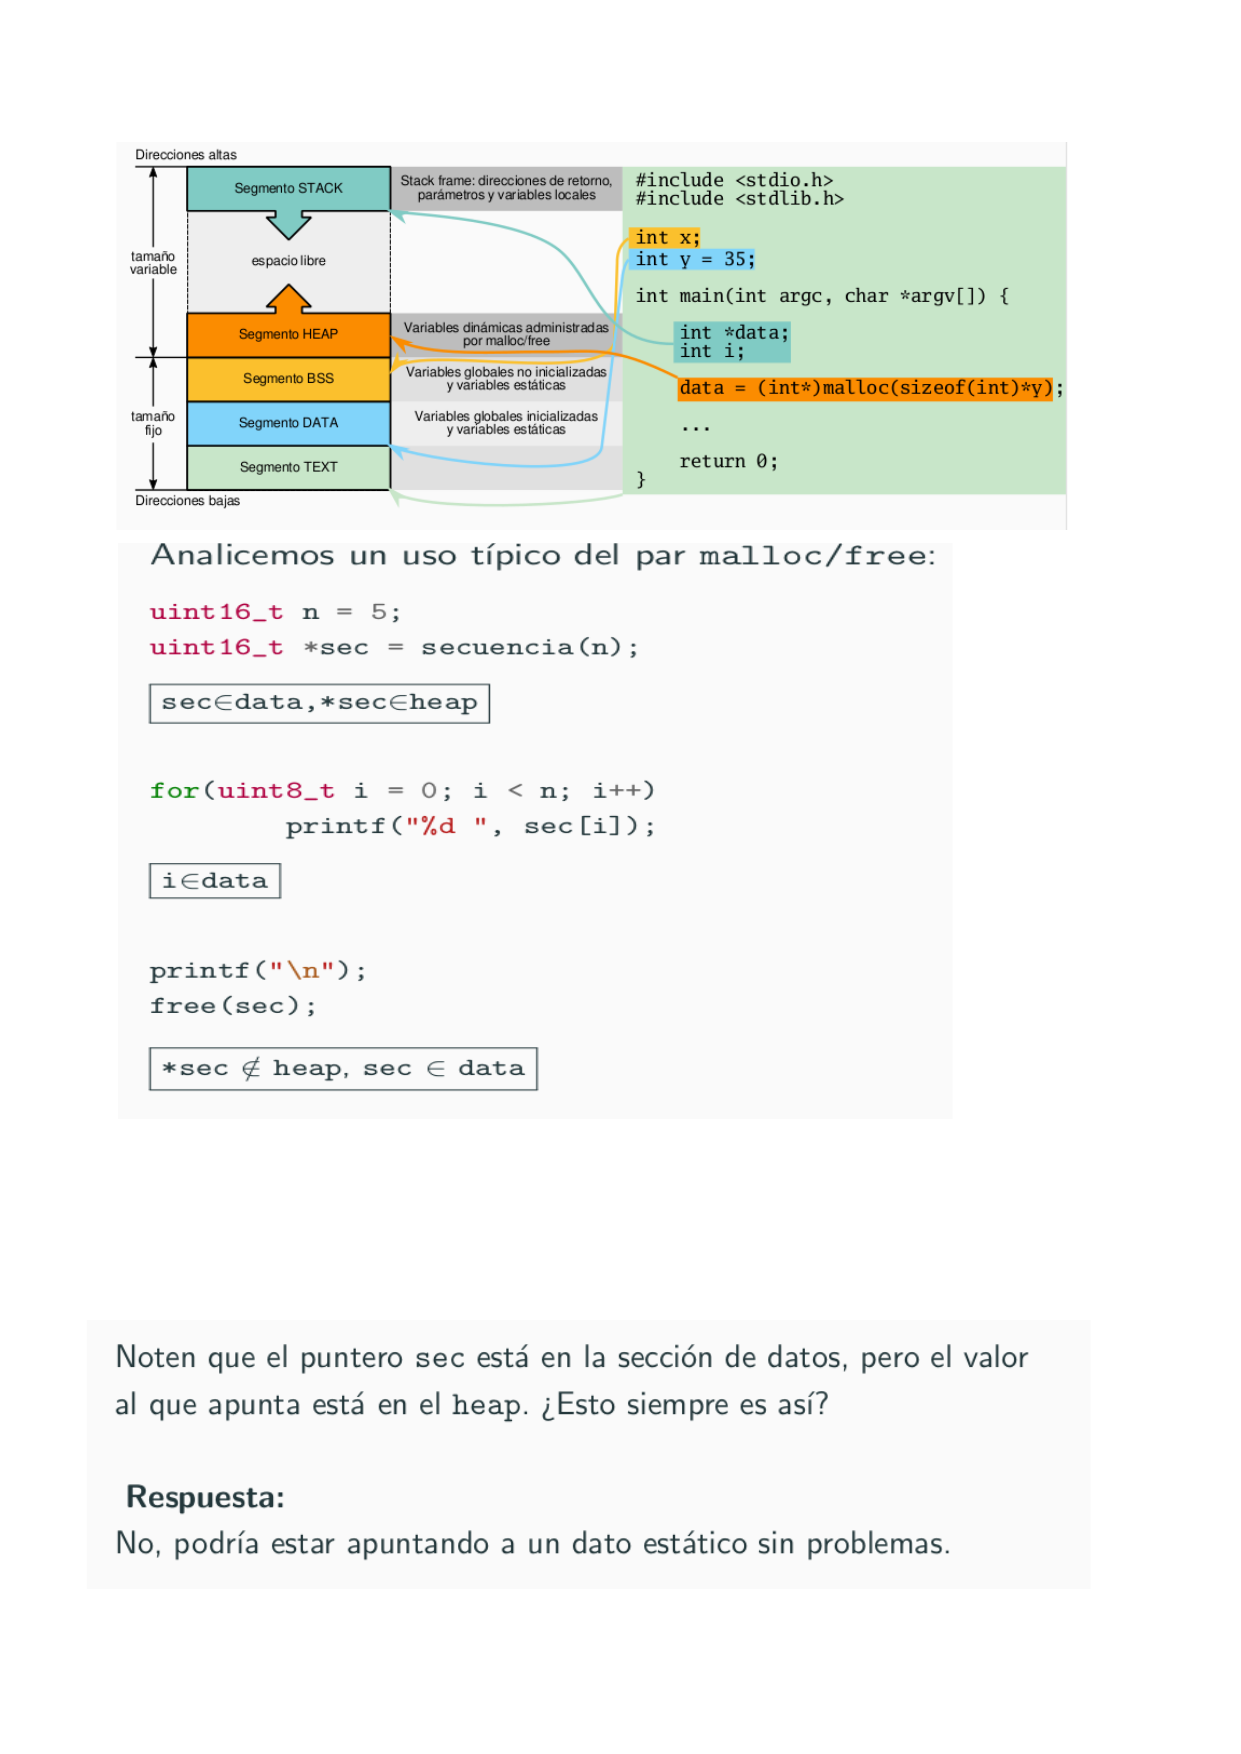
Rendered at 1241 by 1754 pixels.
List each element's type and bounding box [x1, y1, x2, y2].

picture [116, 142, 1068, 530]
picture [86, 1320, 1091, 1589]
picture [118, 543, 953, 1119]
